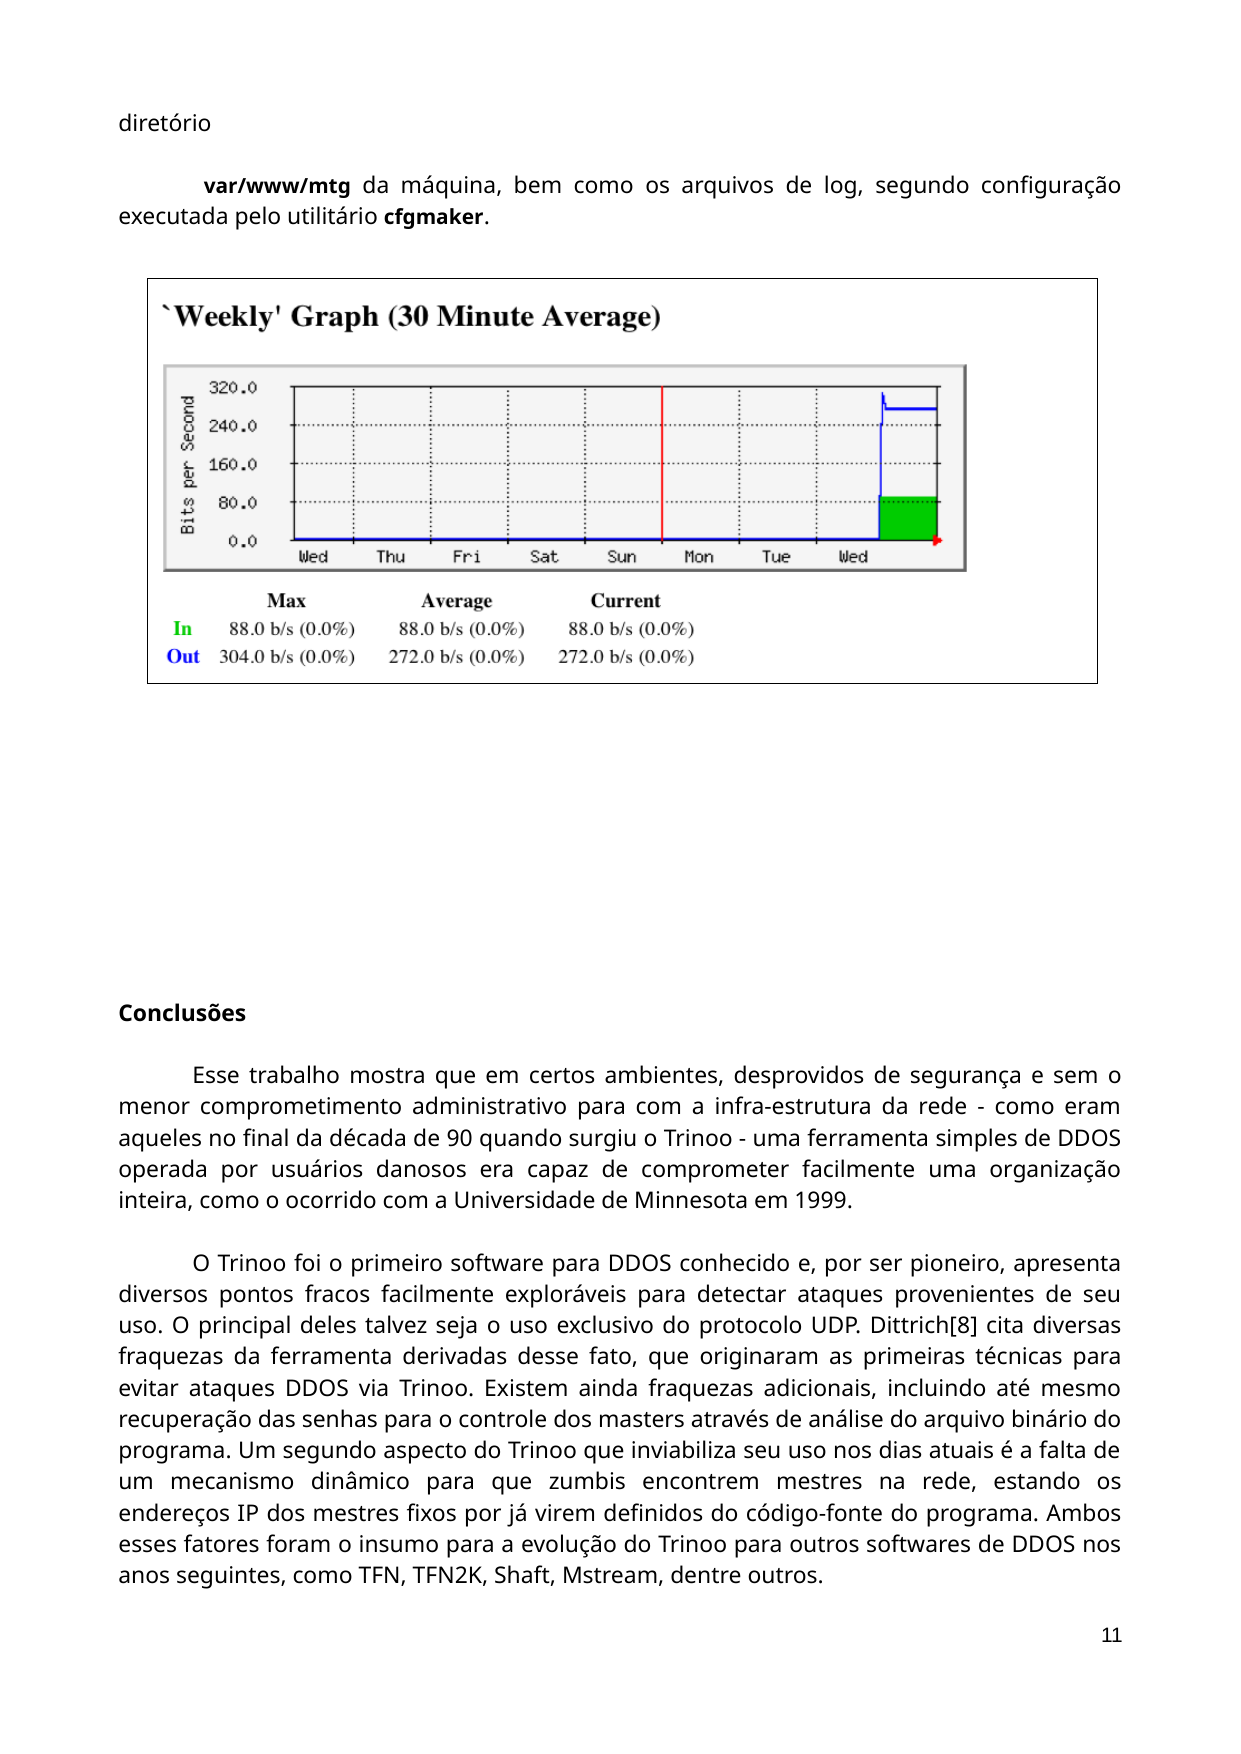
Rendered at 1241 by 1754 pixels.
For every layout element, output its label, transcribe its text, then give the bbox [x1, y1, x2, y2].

text O Trinoo foi o primeiro software para DDOS conhecido e, por ser pioneiro, apresenta diversos pontos fracos facilmente exploráveis para detectar ataques provenientes de seu uso. O principal deles talvez seja o uso exclusivo do protocolo UDP. Dittrich[8] cita diversas fraquezas da ferramenta derivadas desse fato, que originaram as primeiras técnicas para evitar ataques DDOS via Trinoo. Existem ainda fraquezas adicionais, incluindo até mesmo recuperação das senhas para o controle dos masters através de análise do arquivo binário do programa. Um segundo aspecto do Trinoo que inviabiliza seu uso nos dias atuais é a falta de um mecanismo dinâmico para que zumbis encontrem mestres na rede, estando os endereços IP dos mestres fixos por já virem definidos do código-fonte do programa. Ambos esses fatores foram o insumo para a evolução do Trinoo para outros softwares de DDOS nos anos seguintes, como TFN, TFN2K, Shaft, Mstream, dentre outros. [118, 1247, 1122, 1590]
text Conclusões [118, 997, 1122, 1028]
picture [151, 282, 1094, 680]
text diretório [118, 106, 1122, 169]
text Esse trabalho mostra que em certos ambientes, desprovidos de segurança e sem o menor comprometimento administrativo para com a infra-estrutura da rede - como eram aqueles no final da década de 90 quando surgiu o Trinoo - uma ferramenta simples de DDOS operada por usuários danosos era capaz de comprometer facilmente uma organização inteira, como o ocorrido com a Universidade de Minnesota em 1999. [118, 1059, 1122, 1215]
text var/www/mtg da máquina, bem como os arquivos de log, segundo configuração executada pelo utilitário cfgmaker. [118, 169, 1122, 231]
